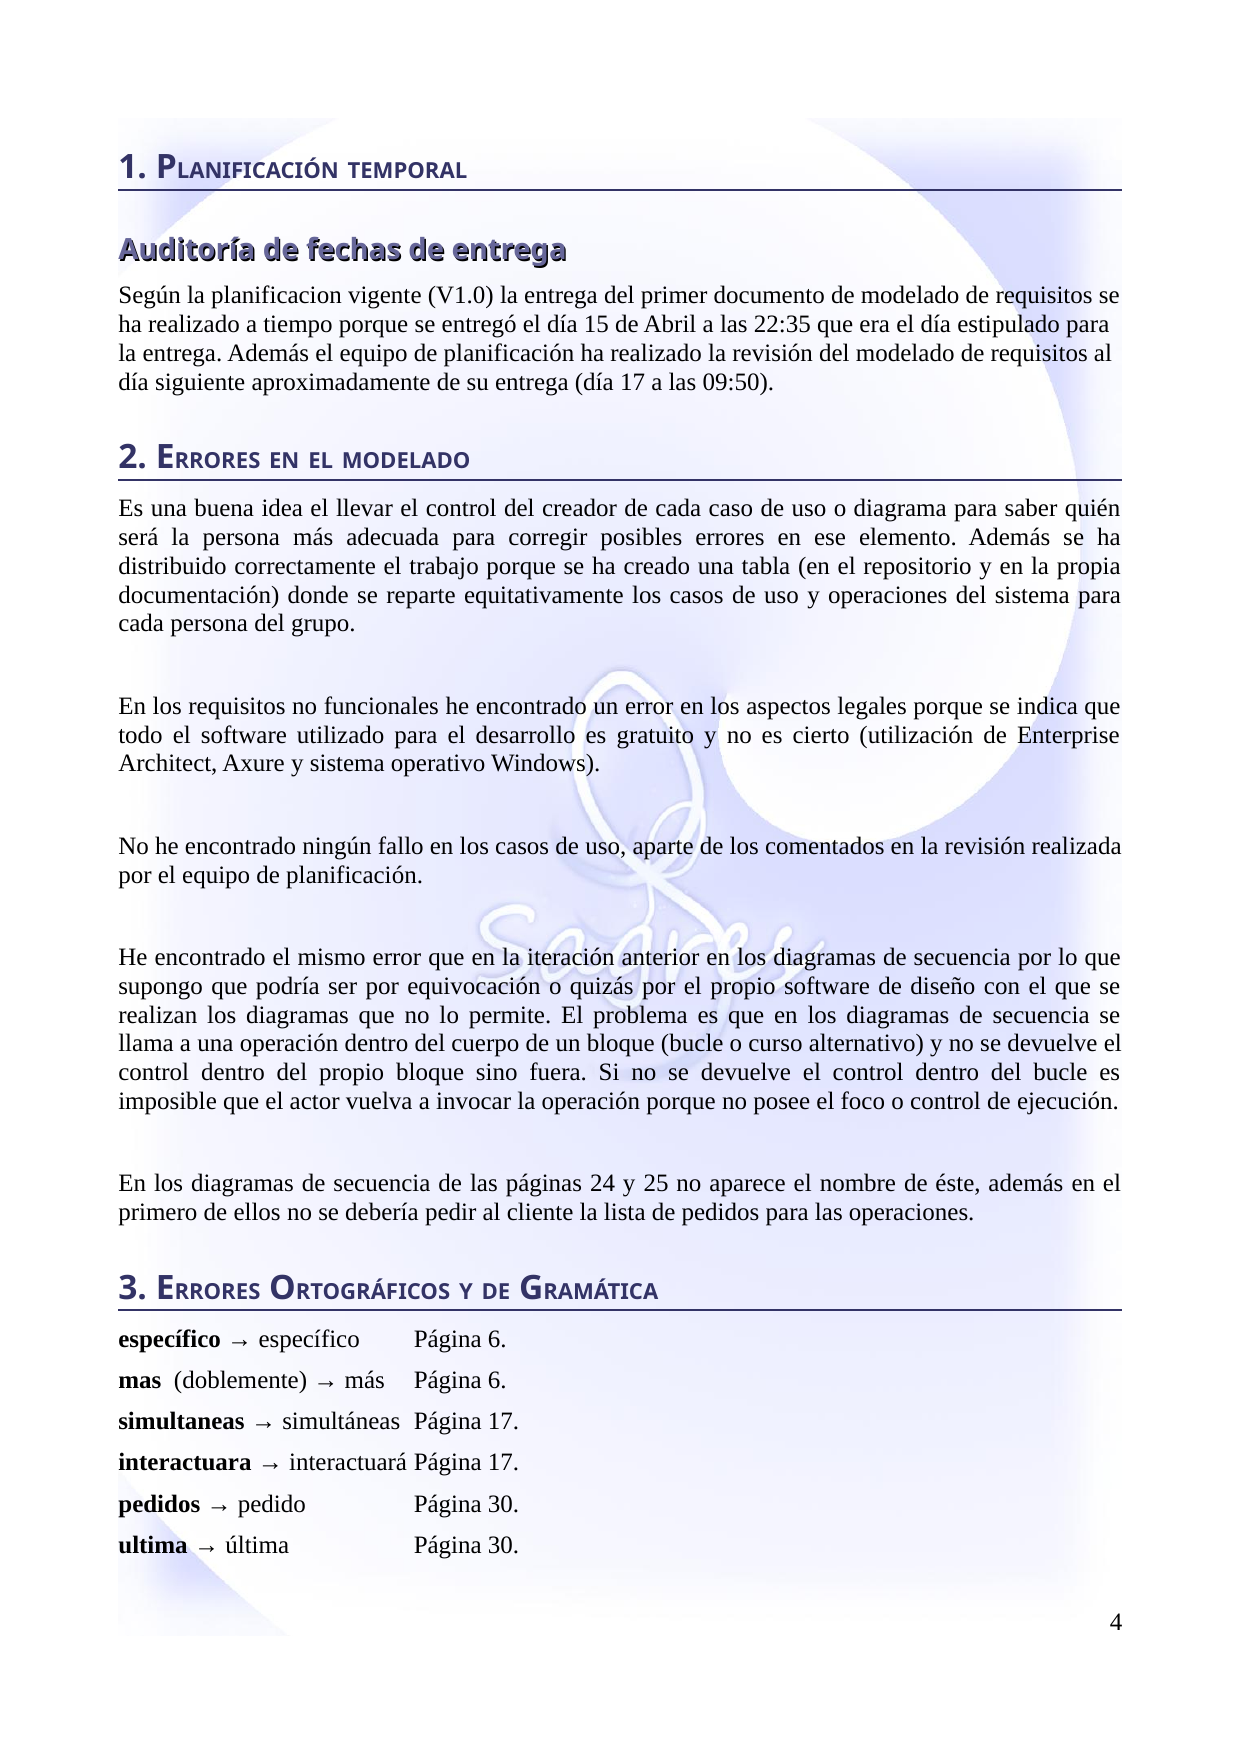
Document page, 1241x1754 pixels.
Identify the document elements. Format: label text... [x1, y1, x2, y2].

subtitle 2. Errores en el modelado [118, 433, 1122, 479]
text No he encontrado ningún fallo en los casos de uso, aparte de los comentados en la revisión realizada por el equipo de planificación. [118, 831, 1122, 888]
text Según la planificacion vigente (V1.0) la entrega del primer documento de modelado de requisitos se ha realizado a tiempo porque se entregó el día 15 de Abril a las 22:35 que era el día estipulado para la entrega. Además el equipo de planificación ha realizado la revisión del modelado de requisitos al día siguiente aproximadamente de su entrega (día 17 a las 09:50). [118, 281, 1122, 396]
picture [118, 1352, 1122, 1365]
text específico → específico Página 6. [118, 1324, 1122, 1352]
text He encontrado el mismo error que en la iteración anterior en los diagramas de secuencia por lo que supongo que podría ser por equivocación o quizás por el propio software de diseño con el que se realizan los diagramas que no lo permite. El problema es que en los diagramas de secuencia se llama a una operación dentro del cuerpo de un bloque (bucle o curso alternativo) y no se devuelve el control dentro del propio bloque sino fuera. Si no se devuelve el control dentro del bucle es imposible que el actor vuelva a invocar la operación porque no posee el foco o control de ejecución. [118, 942, 1122, 1115]
text ultima → última Página 30. [118, 1530, 1122, 1559]
subtitle 1. Planificación temporal [118, 143, 1122, 189]
picture [118, 777, 1122, 831]
picture [118, 1476, 1122, 1489]
picture [118, 637, 1122, 691]
subtitle Auditoría de fechas de entrega [118, 228, 1122, 268]
subtitle 3. Errores Ortográficos y de Gramática [118, 1263, 1122, 1309]
picture [118, 1226, 1122, 1263]
picture [118, 268, 1122, 281]
picture [118, 1517, 1122, 1530]
picture [118, 1559, 1122, 1636]
text En los diagramas de secuencia de las páginas 24 y 25 no aparece el nombre de éste, además en el primero de ellos no se debería pedir al cliente la lista de pedidos para las operaciones. [118, 1168, 1122, 1226]
text Es una buena idea el llevar el control del creador de cada caso de uso o diagrama para saber quién será la persona más adecuada para corregir posibles errores en ese elemento. Además se ha distribuido correctamente el trabajo porque se ha creado una tabla (en el repositorio y en la propia documentación) donde se reparte equitativamente los casos de uso y operaciones del sistema para cada persona del grupo. [118, 493, 1122, 637]
picture [118, 1435, 1122, 1447]
picture [118, 191, 1122, 228]
text interactuara → interactuará Página 17. [118, 1447, 1122, 1476]
picture [118, 118, 1122, 143]
text mas (doblemente) → más Página 6. [118, 1365, 1122, 1394]
picture [118, 1311, 1122, 1324]
picture [118, 1394, 1122, 1406]
picture [118, 1115, 1122, 1168]
picture [118, 481, 1122, 493]
text simultaneas → simultáneas Página 17. [118, 1406, 1122, 1435]
text En los requisitos no funcionales he encontrado un error en los aspectos legales porque se indica que todo el software utilizado para el desarrollo es gratuito y no es cierto (utilización de Enterprise Architect, Axure y sistema operativo Windows). [118, 691, 1122, 777]
text pedidos → pedido Página 30. [118, 1489, 1122, 1517]
picture [118, 396, 1122, 433]
picture [118, 888, 1122, 942]
